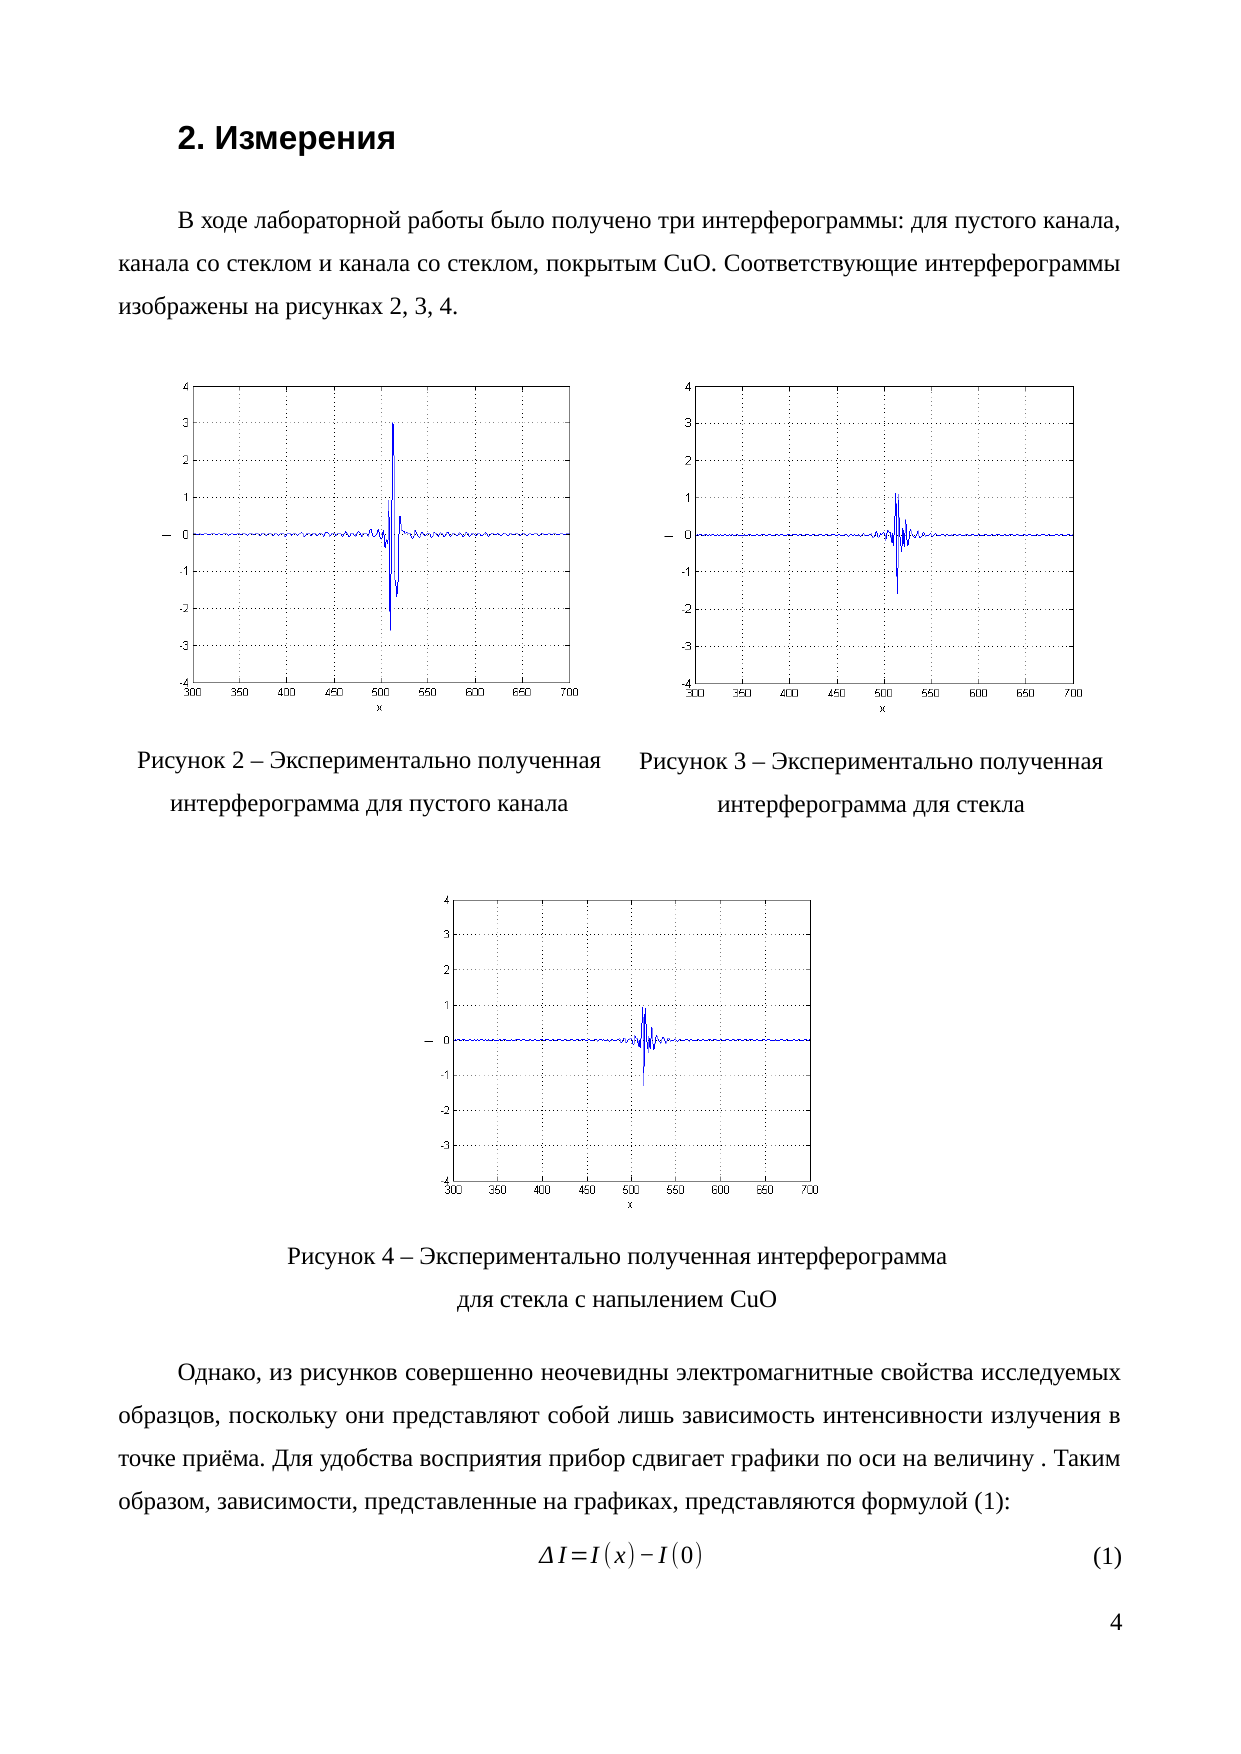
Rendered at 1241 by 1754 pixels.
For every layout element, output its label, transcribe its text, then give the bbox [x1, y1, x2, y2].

text В ходе лабораторной работы было получено три интерферограммы: для пустого канала, канала со стеклом и канала со стеклом, покрытым CuO. Соответствующие интерферограммы изображены на рисунках 2, 3, 4. [118, 205, 1122, 320]
text Однако, из рисунков совершенно неочевидны электромагнитные свойства исследуемых образцов, поскольку они представляют собой лишь зависимость интенсивности излучения в точке приёма. Для удобства восприятия прибор сдвигает графики по оси на величину . Таким образом, зависимости, представленные на графиках, представляются формулой (1): [118, 1357, 1122, 1515]
picture [129, 358, 615, 722]
picture [631, 358, 1119, 723]
subtitle Измерения [118, 118, 1122, 157]
table_header Рисунок 2 – Экспериментально полученная интерферограмма для пустого канала [118, 346, 620, 862]
text (1) [118, 1541, 1122, 1571]
text Рисунок 4 – Экспериментально полученная интерферограмма для стекла с напылением CuO [118, 1241, 1122, 1313]
table_header Рисунок 3 – Экспериментально полученная интерферограмма для стекла [620, 346, 1122, 862]
picture [393, 873, 853, 1218]
